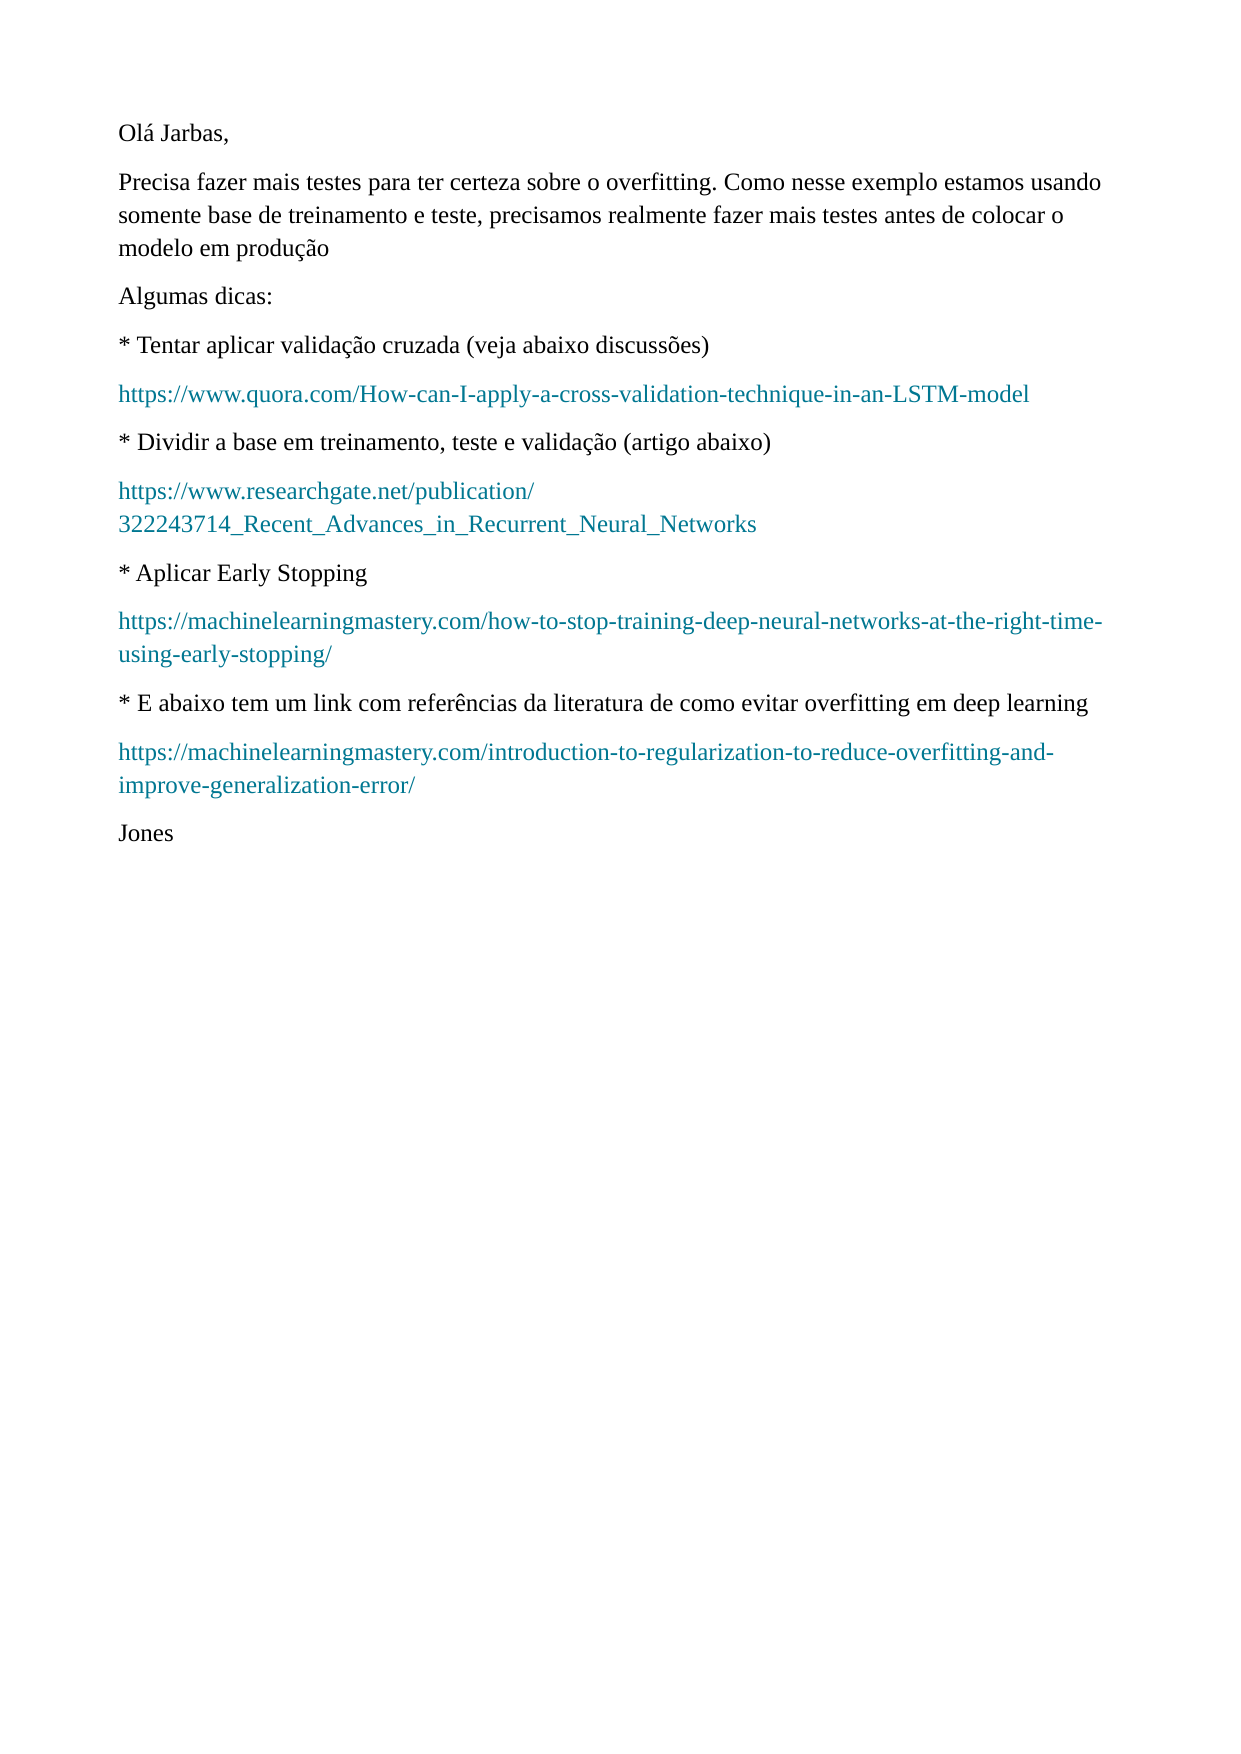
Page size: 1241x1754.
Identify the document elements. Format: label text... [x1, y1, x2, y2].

text Olá Jarbas, [118, 118, 1122, 147]
text https://machinelearningmastery.com/how-to-stop-training-deep-neural-networks-at-the-right-time-using-early-stopping/ [118, 606, 1122, 668]
text * Dividir a base em treinamento, teste e validação (artigo abaixo) [118, 427, 1122, 456]
text Precisa fazer mais testes para ter certeza sobre o overfitting. Como nesse exemplo estamos usando somente base de treinamento e teste, precisamos realmente fazer mais testes antes de colocar o modelo em produção [118, 167, 1122, 262]
text Jones [118, 818, 1122, 847]
text https://www.quora.com/How-can-I-apply-a-cross-validation-technique-in-an-LSTM-model [118, 379, 1122, 407]
text https://www.researchgate.net/publication/322243714_Recent_Advances_in_Recurrent_Neural_Networks [118, 476, 1122, 538]
text * Tentar aplicar validação cruzada (veja abaixo discussões) [118, 330, 1122, 359]
text * E abaixo tem um link com referências da literatura de como evitar overfitting em deep learning [118, 688, 1122, 717]
text * Aplicar Early Stopping [118, 558, 1122, 586]
text https://machinelearningmastery.com/introduction-to-regularization-to-reduce-overfitting-and-improve-generalization-error/ [118, 737, 1122, 798]
text Algumas dicas: [118, 281, 1122, 310]
